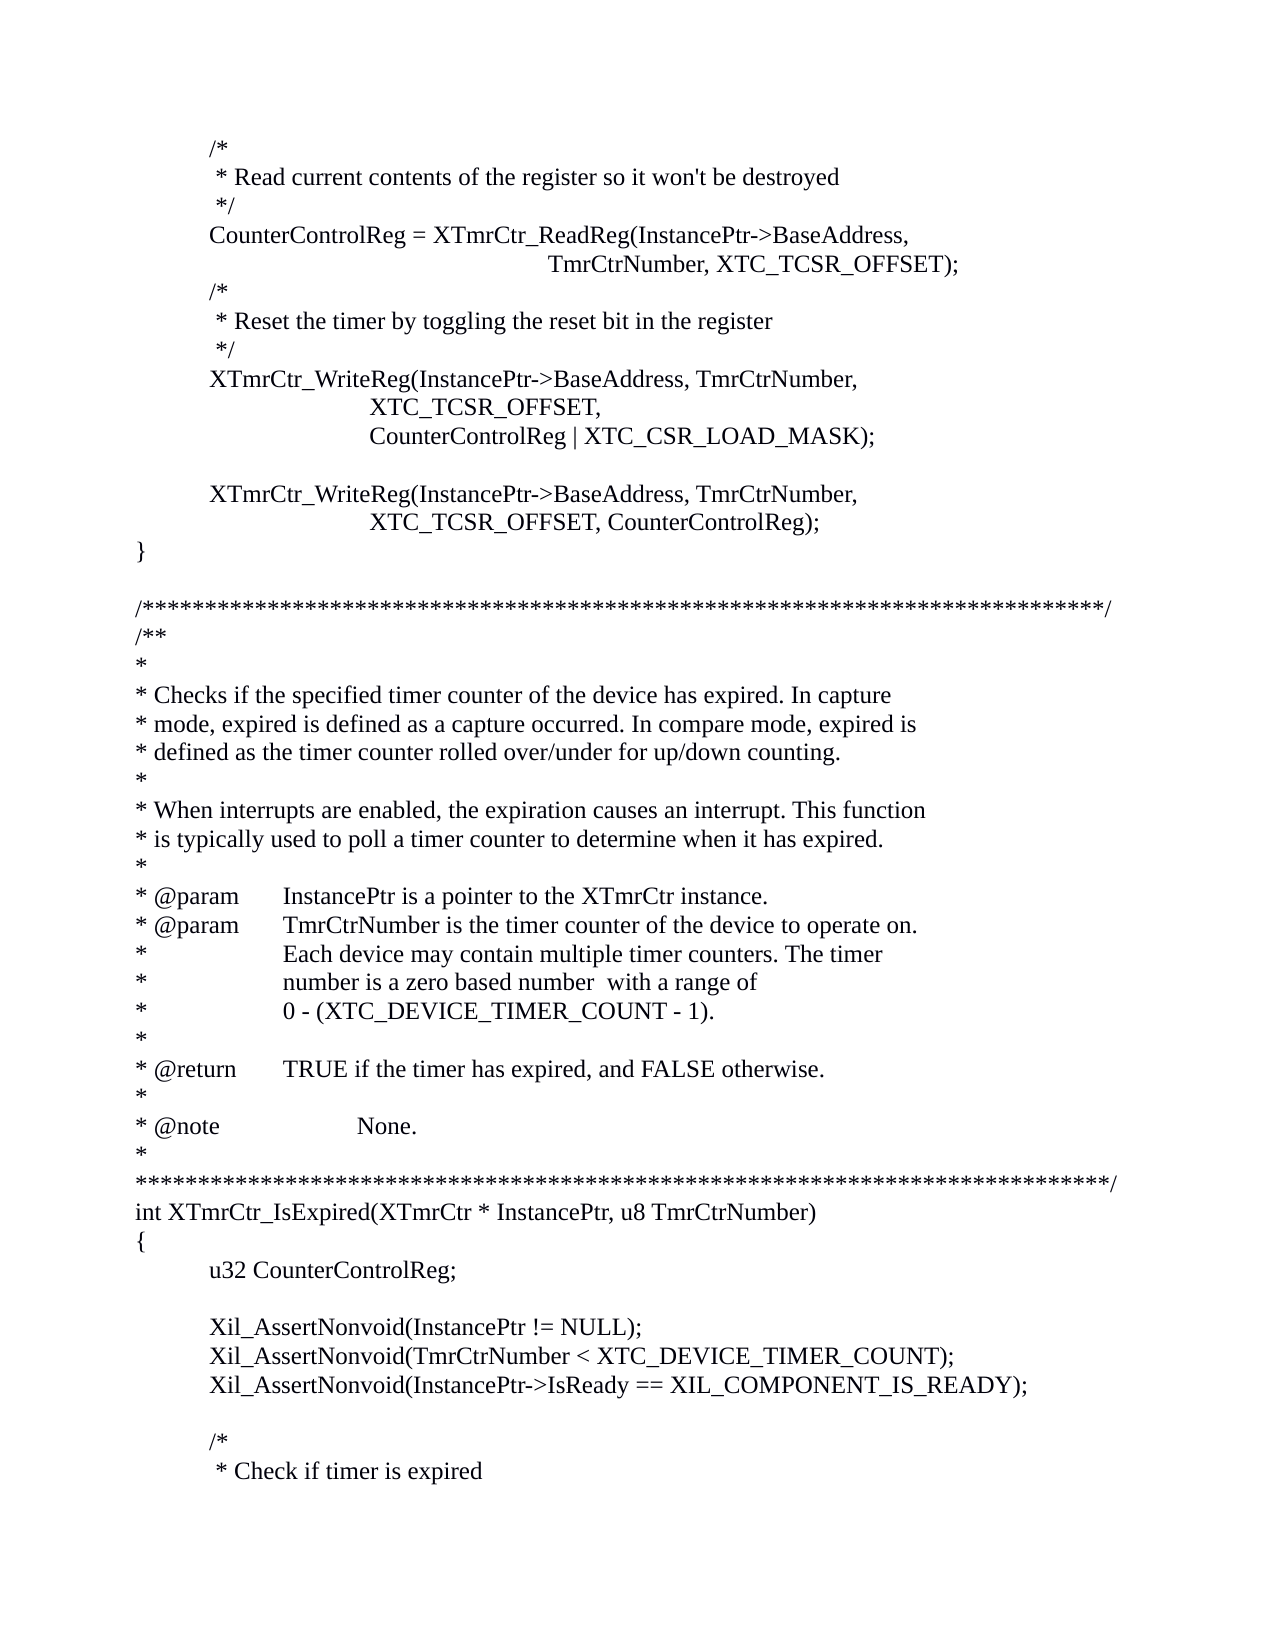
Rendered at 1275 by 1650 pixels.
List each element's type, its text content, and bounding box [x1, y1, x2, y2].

text /** [135, 622, 1125, 651]
text * Read current contents of the register so it won't be destroyed [135, 162, 1125, 191]
text * When interrupts are enabled, the expiration causes an interrupt. This function [135, 795, 1125, 824]
text * 0 - (XTC_DEVICE_TIMER_COUNT - 1). [135, 996, 1125, 1025]
text CounterControlReg = XTmrCtr_ReadReg(InstancePtr->BaseAddress, [135, 220, 1125, 249]
text * @note None. [135, 1111, 1125, 1140]
text } [135, 536, 1125, 565]
text * Each device may contain multiple timer counters. The timer [135, 939, 1125, 967]
text * [135, 1140, 1125, 1169]
text */ [135, 191, 1125, 220]
text CounterControlReg | XTC_CSR_LOAD_MASK); [135, 421, 1125, 450]
text * [135, 1025, 1125, 1054]
text * Reset the timer by toggling the reset bit in the register [135, 306, 1125, 335]
text * @param InstancePtr is a pointer to the XTmrCtr instance. [135, 881, 1125, 910]
text XTmrCtr_WriteReg(InstancePtr->BaseAddress, TmrCtrNumber, [135, 479, 1125, 507]
text * @param TmrCtrNumber is the timer counter of the device to operate on. [135, 910, 1125, 939]
text * defined as the timer counter rolled over/under for up/down counting. [135, 737, 1125, 766]
text Xil_AssertNonvoid(TmrCtrNumber < XTC_DEVICE_TIMER_COUNT); [135, 1341, 1125, 1370]
text ******************************************************************************/ [135, 1169, 1125, 1197]
text * Checks if the specified timer counter of the device has expired. In capture [135, 680, 1125, 709]
text /* [135, 1427, 1125, 1456]
text int XTmrCtr_IsExpired(XTmrCtr * InstancePtr, u8 TmrCtrNumber) [135, 1197, 1125, 1226]
text XTC_TCSR_OFFSET, CounterControlReg); [135, 507, 1125, 536]
text * Check if timer is expired [135, 1456, 1125, 1485]
text { [135, 1226, 1125, 1255]
text XTmrCtr_WriteReg(InstancePtr->BaseAddress, TmrCtrNumber, [135, 364, 1125, 392]
text * is typically used to poll a timer counter to determine when it has expired. [135, 824, 1125, 852]
text u32 CounterControlReg; [135, 1255, 1125, 1284]
text /* [135, 277, 1125, 306]
text * [135, 852, 1125, 881]
text * number is a zero based number with a range of [135, 967, 1125, 996]
text Xil_AssertNonvoid(InstancePtr->IsReady == XIL_COMPONENT_IS_READY); [135, 1370, 1125, 1399]
text /*****************************************************************************/ [135, 594, 1125, 622]
text */ [135, 335, 1125, 364]
text XTC_TCSR_OFFSET, [135, 392, 1125, 421]
text TmrCtrNumber, XTC_TCSR_OFFSET); [135, 249, 1125, 277]
text * [135, 651, 1125, 680]
text Xil_AssertNonvoid(InstancePtr != NULL); [135, 1312, 1125, 1341]
text /* [135, 134, 1125, 162]
text * mode, expired is defined as a capture occurred. In compare mode, expired is [135, 709, 1125, 737]
text * [135, 1082, 1125, 1111]
text * [135, 766, 1125, 795]
text * @return TRUE if the timer has expired, and FALSE otherwise. [135, 1054, 1125, 1082]
